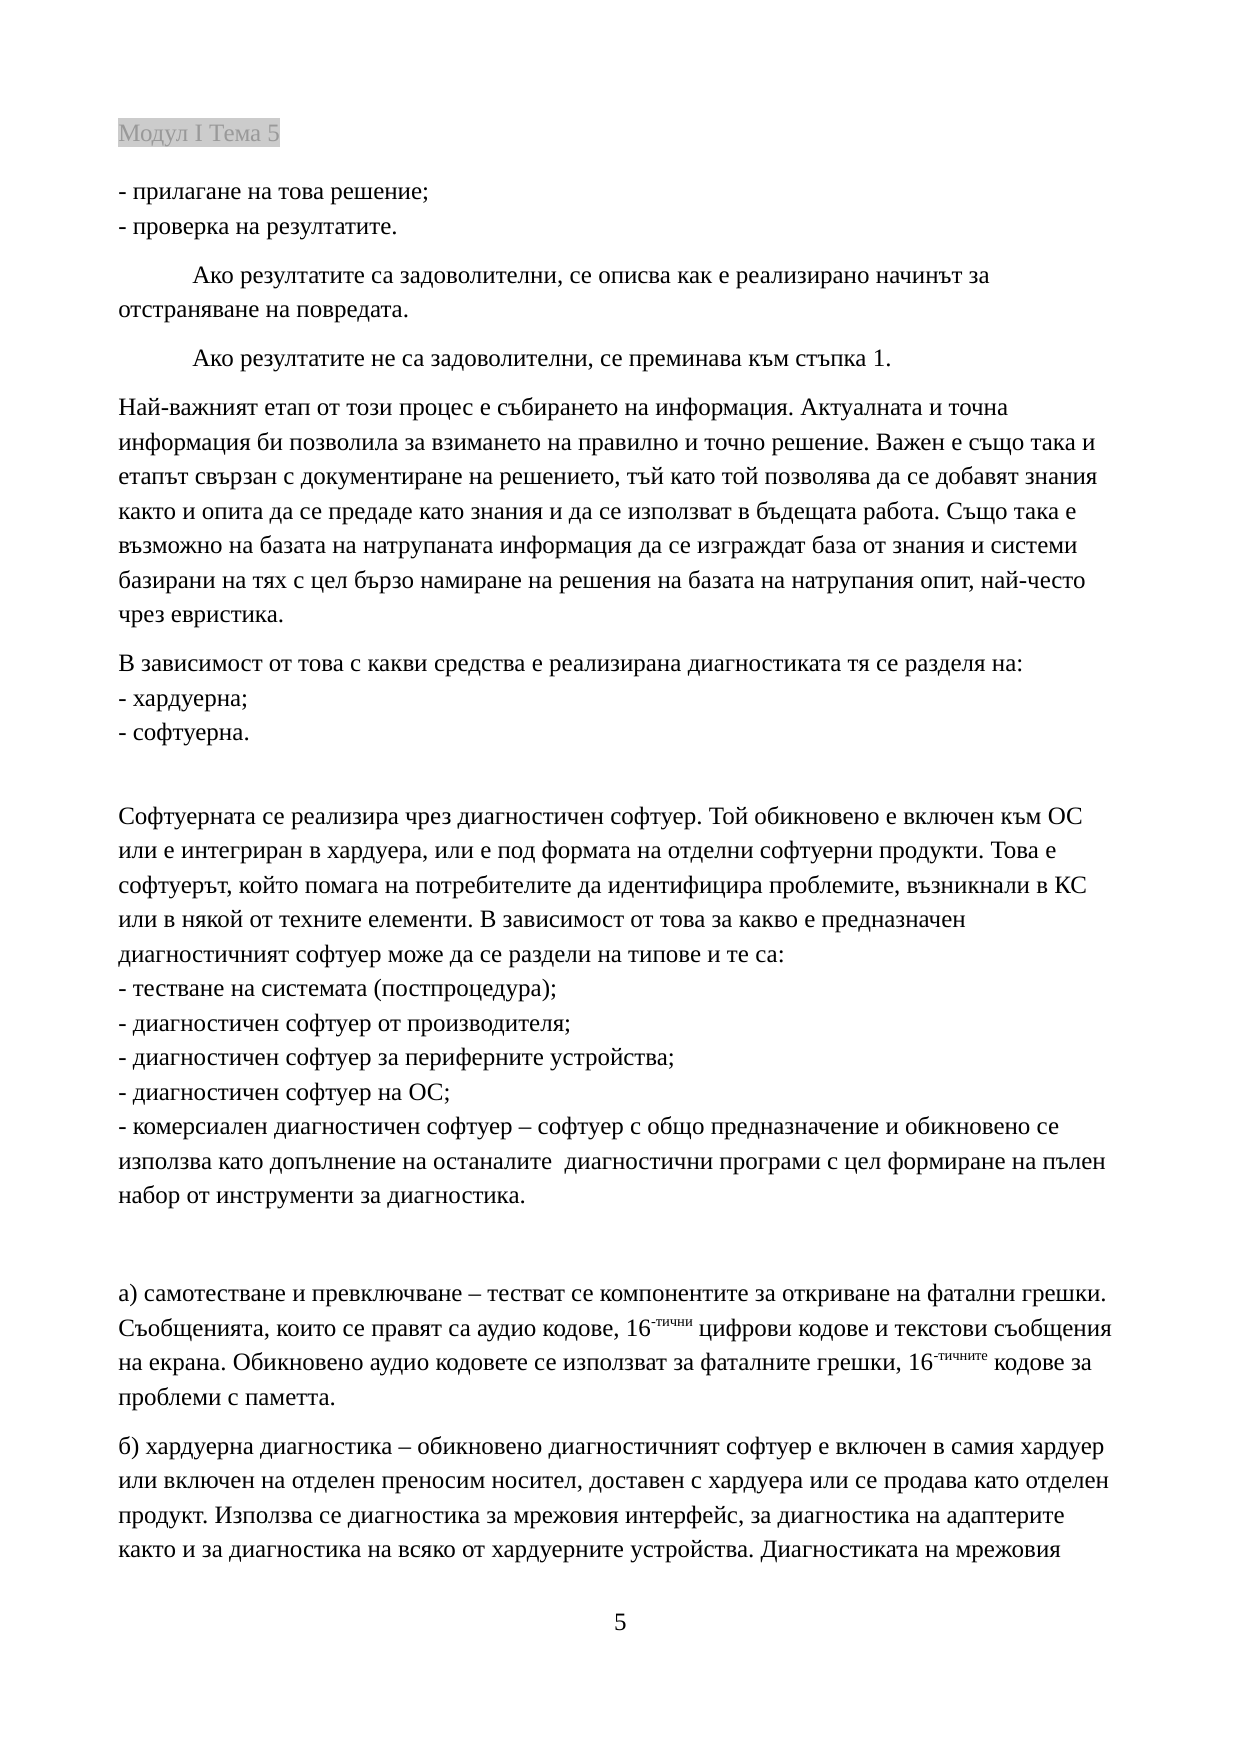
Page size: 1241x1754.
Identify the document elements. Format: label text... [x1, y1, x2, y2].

text Софтуерната се реализира чрез диагностичен софтуер. Той обикновено е включен към ОС или е интегриран в хардуера, или е под формата на отделни софтуерни продукти. Това е софтуерът, който помага на потребителите да идентифицира проблемите, възникнали в КС или в някой от техните елементи. В зависимост от това за какво е предназначен диагностичният софтуер може да се раздели на типове и те са: - тестване на системата (постпроцедура); - диагностичен софтуер от производителя; - диагностичен софтуер за периферните устройства; - диагностичен софтуер на ОС; - комерсиален диагностичен софтуер – софтуер с общо предназначение и обикновено се използва като допълнение на останалите диагностични програми с цел формиране на пълен набор от инструменти за диагностика. [118, 766, 1122, 1209]
text Ако резултатите са задоволителни, се описва как е реализирано начинът за отстраняване на повредата. [118, 260, 1122, 323]
text В зависимост от това с какви средства е реализирана диагностиката тя се разделя на: - хардуерна; - софтуерна. [118, 648, 1122, 746]
text Най-важният етап от този процес е събирането на информация. Актуалната и точна информация би позволила за взимането на правилно и точно решение. Важен е също така и етапът свързан с документиране на решението, тъй като той позволява да се добавят знания както и опита да се предаде като знания и да се използват в бъдещата работа. Също така е възможно на базата на натрупаната информация да се изграждат база от знания и системи базирани на тях с цел бързо намиране на решения на базата на натрупания опит, най-често чрез евристика. [118, 392, 1122, 628]
text б) хардуерна диагностика – обикновено диагностичният софтуер е включен в самия хардуер или включен на отделен преносим носител, доставен с хардуера или се продава като отделен продукт. Използва се диагностика за мрежовия интерфейс, за диагностика на адаптерите както и за диагностика на всяко от хардуерните устройства. Диагностиката на мрежовия [118, 1431, 1122, 1563]
text Ако резултатите не са задоволителни, се преминава към стъпка 1. [118, 343, 1122, 372]
text - прилагане на това решение; - проверка на резултатите. [118, 176, 1122, 239]
text а) самотестване и превключване – тестват се компонентите за откриване на фатални грешки. Съобщенията, които се правят са аудио кодове, 16-тични цифрови кодове и текстови съобщения на екрана. Обикновено аудио кодовете се използват за фаталните грешки, 16-тичните кодове за проблеми с паметта. [118, 1278, 1122, 1411]
